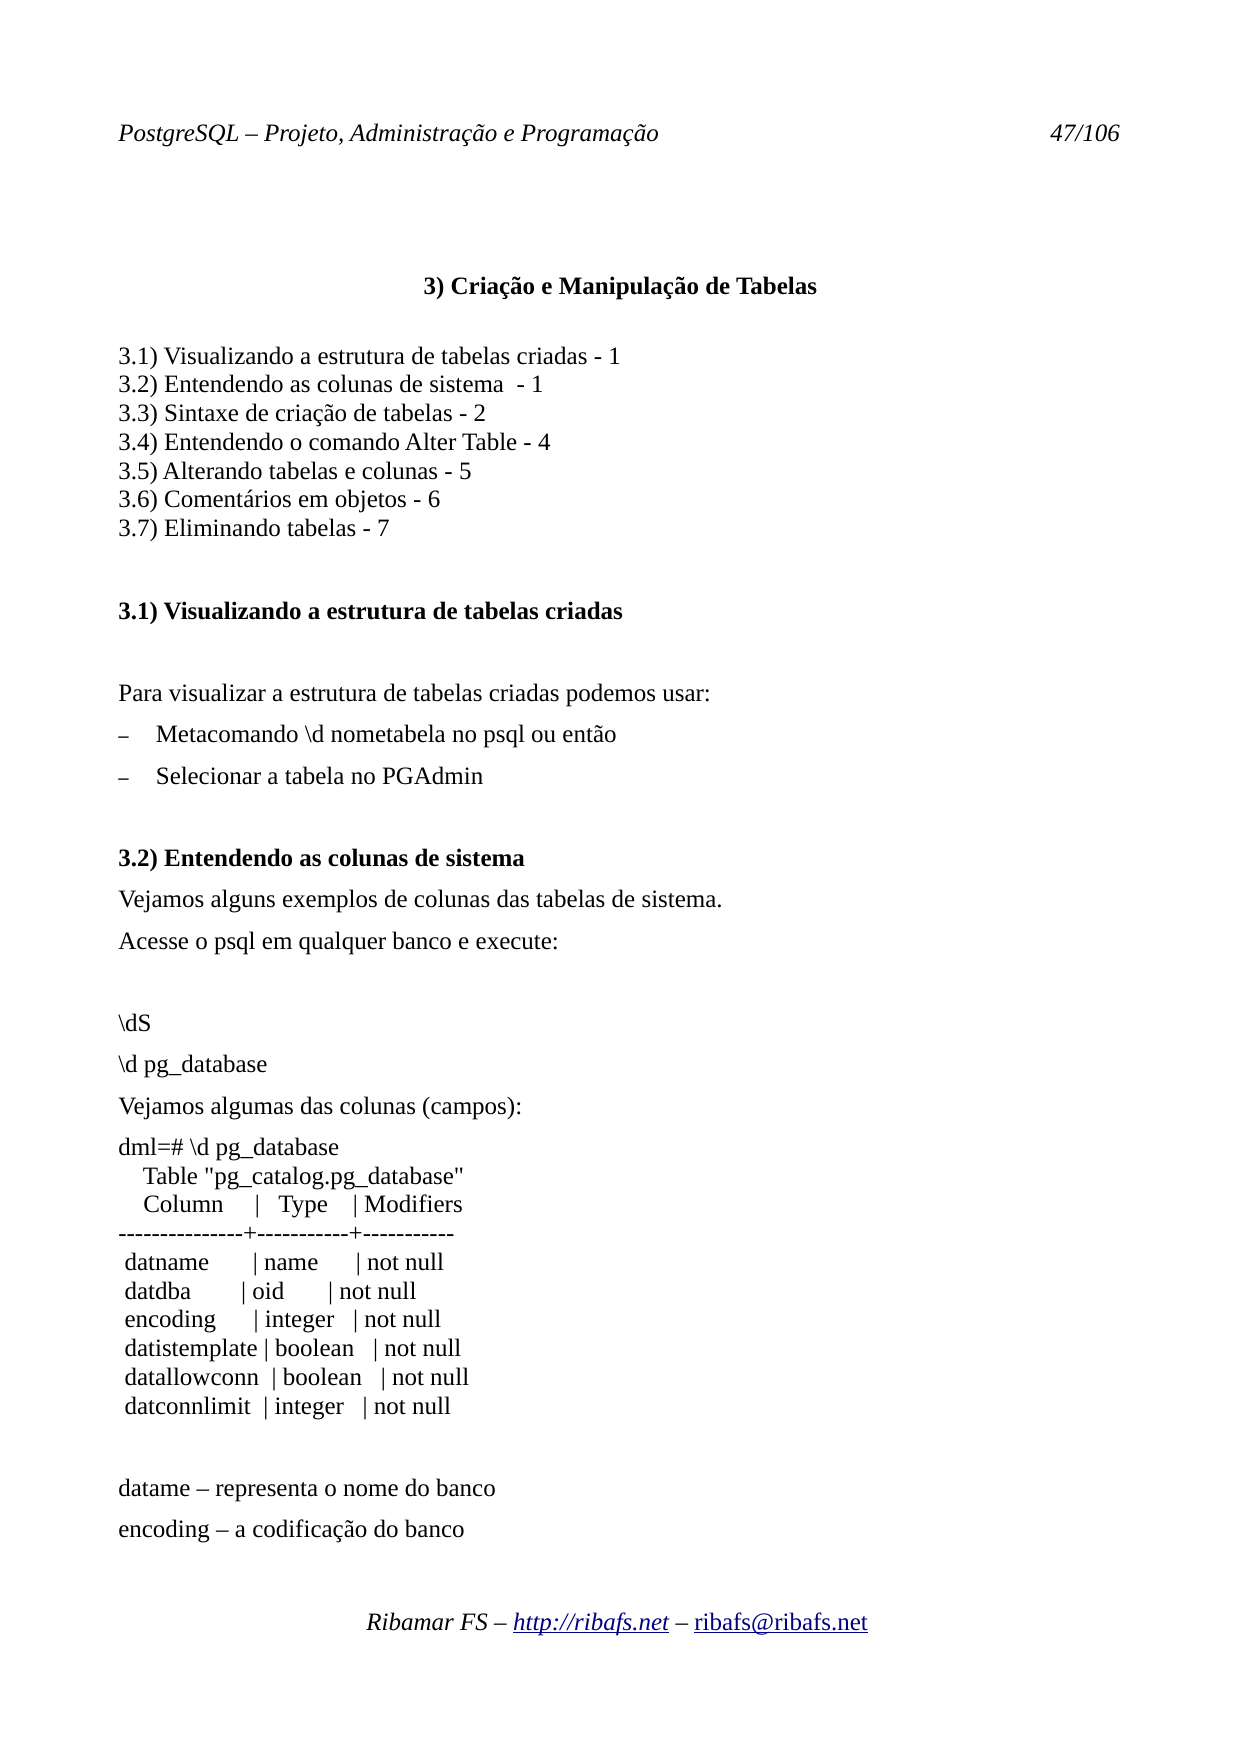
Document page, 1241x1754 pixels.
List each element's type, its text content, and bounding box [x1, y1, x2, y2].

text 3.2) Entendendo as colunas de sistema [118, 843, 1122, 872]
text encoding | integer | not null [118, 1304, 1122, 1333]
text datname | name | not null [118, 1247, 1122, 1276]
text \d pg_database [118, 1049, 1122, 1078]
text Vejamos alguns exemplos de colunas das tabelas de sistema. [118, 884, 1122, 913]
list Metacomando \d nometabela no psql ou então [118, 719, 1122, 748]
text Table "pg_catalog.pg_database" [118, 1161, 1122, 1189]
text encoding – a codificação do banco [118, 1514, 1122, 1543]
list Selecionar a tabela no PGAdmin [118, 761, 1122, 789]
text Para visualizar a estrutura de tabelas criadas podemos usar: [118, 678, 1122, 707]
text dml=# \d pg_database [118, 1132, 1122, 1161]
text \dS [118, 1008, 1122, 1037]
text datame – representa o nome do banco [118, 1473, 1122, 1502]
text datdba | oid | not null [118, 1276, 1122, 1304]
text 3.1) Visualizando a estrutura de tabelas criadas [118, 596, 1122, 624]
text datallowconn | boolean | not null [118, 1362, 1122, 1391]
text Column | Type | Modifiers [118, 1189, 1122, 1218]
text 3) Criação e Manipulação de Tabelas [118, 271, 1122, 328]
text datistemplate | boolean | not null [118, 1333, 1122, 1362]
text Vejamos algumas das colunas (campos): [118, 1091, 1122, 1119]
text ---------------+-----------+----------- [118, 1218, 1122, 1247]
text datconnlimit | integer | not null [118, 1391, 1122, 1419]
text Acesse o psql em qualquer banco e execute: [118, 926, 1122, 954]
text 3.1) Visualizando a estrutura de tabelas criadas - 1 3.2) Entendendo as colunas de sistema - 1 3.3) Sintaxe de criação de tabelas - 2 3.4) Entendendo o comando Alter Table - 4 3.5) Alterando tabelas e colunas - 5 3.6) Comentários em objetos - 6 3.7) Eliminando tabelas - 7 [118, 341, 1122, 542]
